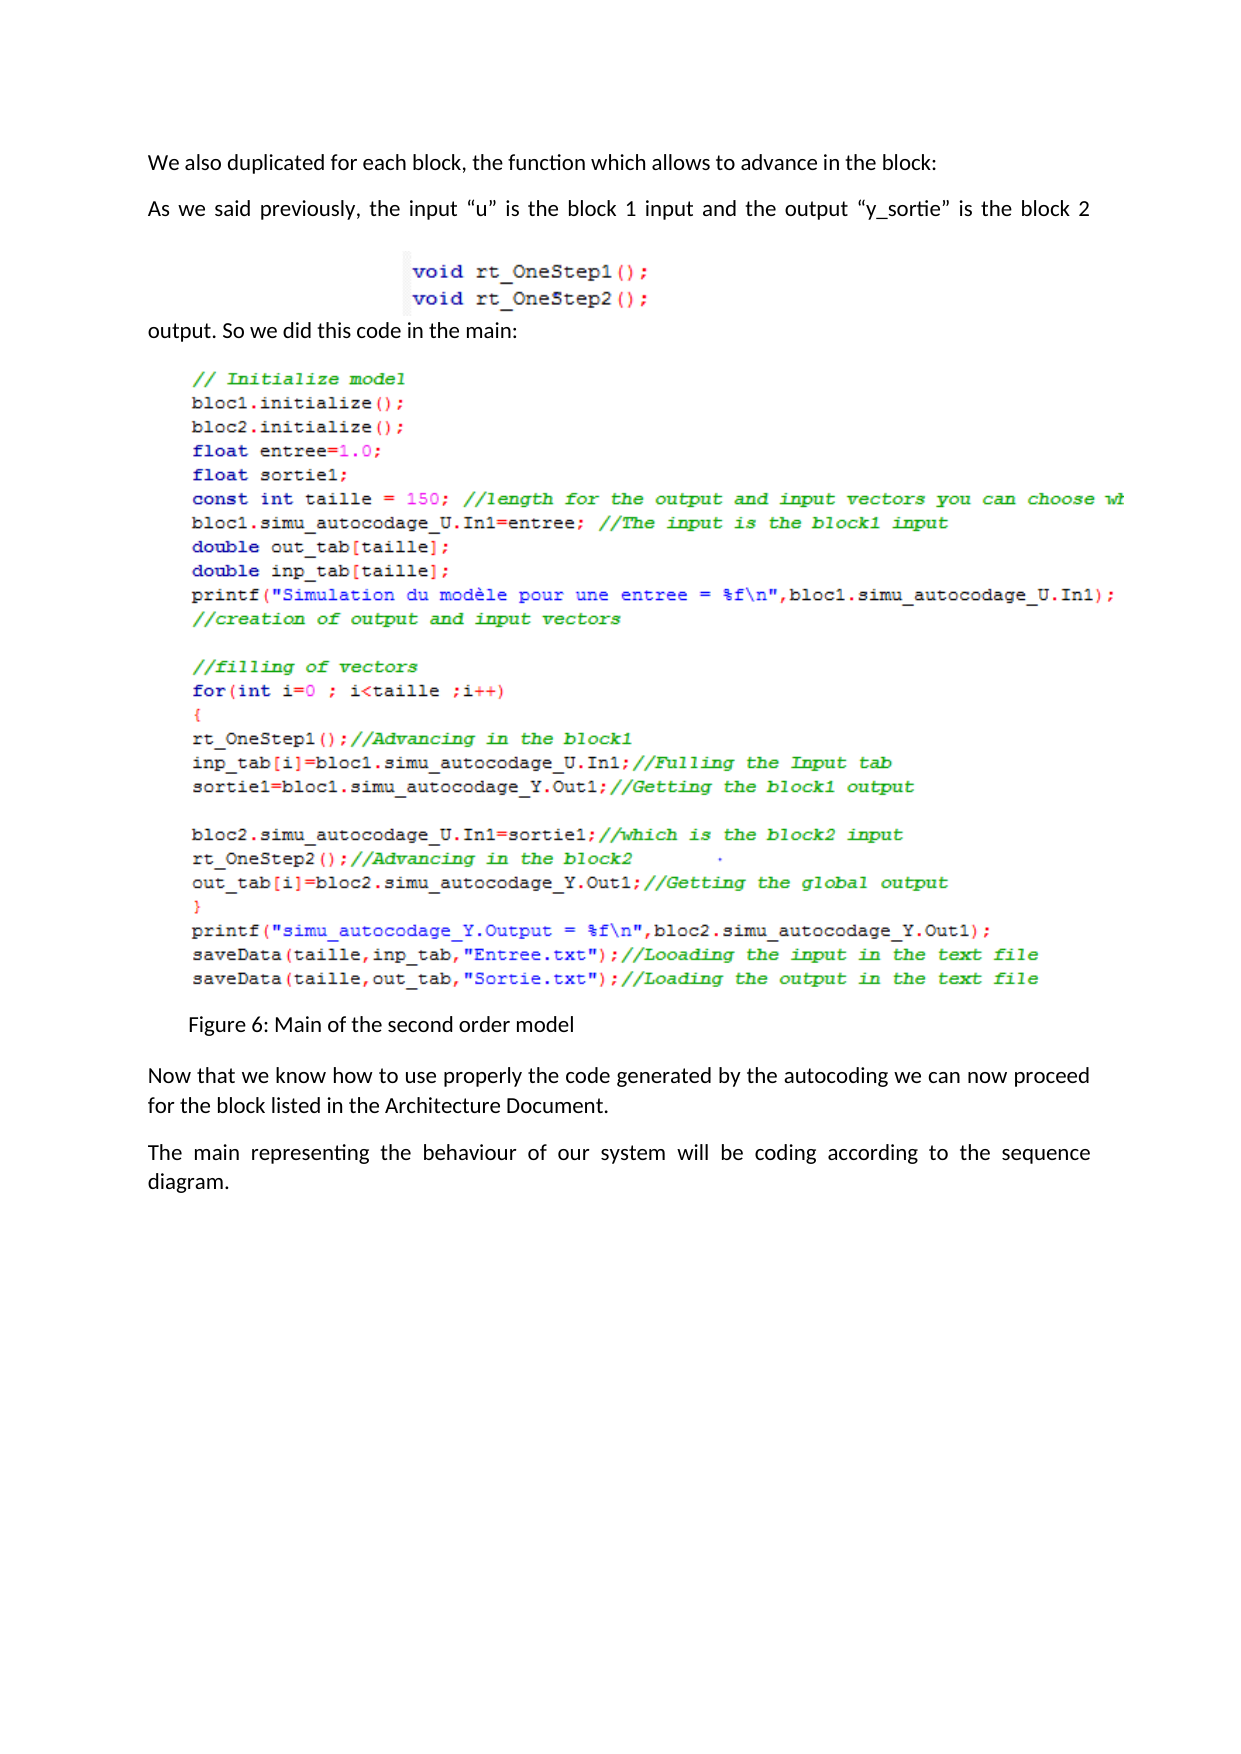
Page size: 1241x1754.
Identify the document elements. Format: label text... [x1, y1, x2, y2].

text Now that we know how to use properly the code generated by the autocoding we can now proceed for the block listed in the Architecture Document. [148, 362, 1093, 1119]
text We also duplicated for each block, the function which allows to advance in the block: [148, 148, 1093, 176]
text The main representing the behaviour of our system will be coding according to the sequence diagram. [148, 1138, 1093, 1196]
text As we said previously, the input “u” is the block 1 input and the output “y_sortie” is the block 2 output. So we did this code in the main: [148, 194, 1093, 344]
